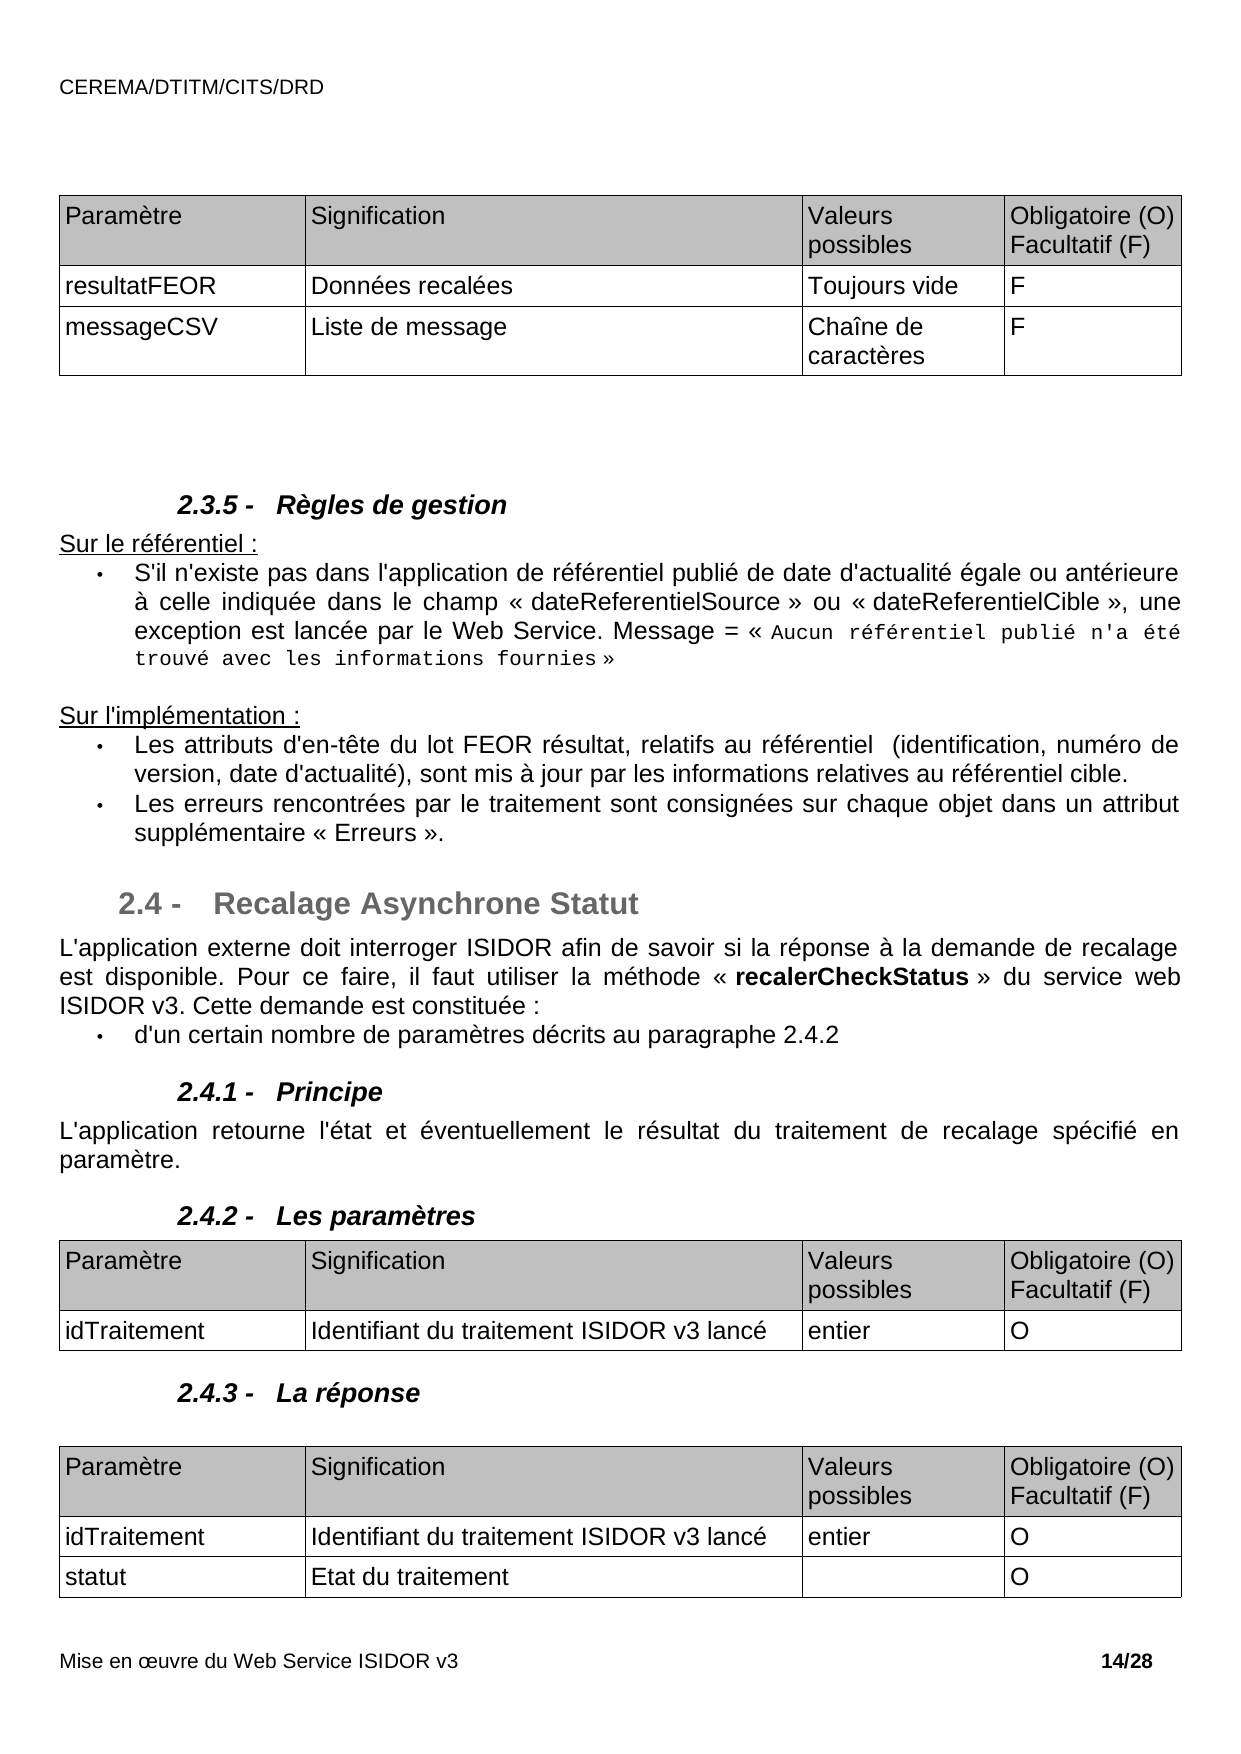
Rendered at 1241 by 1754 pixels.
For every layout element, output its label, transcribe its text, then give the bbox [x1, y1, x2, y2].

table_cell messageCSV [60, 307, 305, 375]
table_cell entier [803, 1311, 1004, 1350]
table_cell Données recalées [306, 266, 802, 306]
table_cell Toujours vide [803, 266, 1004, 306]
table_header Paramètre [60, 1447, 305, 1516]
table_cell Etat du traitement [306, 1557, 802, 1597]
text Sur l'implémentation : [59, 701, 1181, 730]
table_cell F [1005, 307, 1181, 375]
table_cell O [1005, 1557, 1181, 1597]
list S'il n'existe pas dans l'application de référentiel publié de date d'actualité égale ou antérieure à celle indiquée dans le champ « dateReferentielSource » ou « dateReferentielCible », une exception est lancée par le Web Service. Message = « Aucun référentiel publié n'a été trouvé avec les informations fournies » [97, 558, 1181, 672]
table_cell Identifiant du traitement ISIDOR v3 lancé [306, 1517, 802, 1556]
table_header Signification [306, 196, 802, 265]
table_cell resultatFEOR [60, 266, 305, 306]
subtitle Règles de gestion [177, 489, 1181, 520]
list Les attributs d'en-tête du lot FEOR résultat, relatifs au référentiel (identification, numéro de version, date d'actualité), sont mis à jour par les informations relatives au référentiel cible. [97, 730, 1181, 788]
table_cell idTraitement [60, 1517, 305, 1556]
subtitle La réponse [177, 1377, 1181, 1408]
table_cell Chaîne de caractères [803, 307, 1004, 375]
table_header Signification [306, 1447, 802, 1516]
subtitle Recalage Asynchrone Statut [118, 885, 1181, 921]
table_cell F [1005, 266, 1181, 306]
table_header Obligatoire (O) Facultatif (F) [1005, 1447, 1181, 1516]
table_header Obligatoire (O) Facultatif (F) [1005, 196, 1181, 265]
table_cell [803, 1557, 1004, 1597]
table_header Valeurs possibles [803, 196, 1004, 265]
table_cell O [1005, 1311, 1181, 1350]
table_cell idTraitement [60, 1311, 305, 1350]
table_header Paramètre [60, 1241, 305, 1310]
table_header Valeurs possibles [803, 1447, 1004, 1516]
subtitle Les paramètres [177, 1200, 1181, 1231]
table_cell entier [803, 1517, 1004, 1556]
table_header Signification [306, 1241, 802, 1310]
table_cell Liste de message [306, 307, 802, 375]
table_cell O [1005, 1517, 1181, 1556]
table_cell Identifiant du traitement ISIDOR v3 lancé [306, 1311, 802, 1350]
text Sur le référentiel : [59, 529, 1181, 558]
list Les erreurs rencontrées par le traitement sont consignées sur chaque objet dans un attribut supplémentaire « Erreurs ». [97, 788, 1181, 847]
text L'application externe doit interroger ISIDOR afin de savoir si la réponse à la demande de recalage est disponible. Pour ce faire, il faut utiliser la méthode « recalerCheckStatus » du service web ISIDOR v3. Cette demande est constituée : [59, 933, 1181, 1020]
list d'un certain nombre de paramètres décrits au paragraphe 2.4.2 [97, 1020, 1181, 1049]
table_header Valeurs possibles [803, 1241, 1004, 1310]
table_header Obligatoire (O) Facultatif (F) [1005, 1241, 1181, 1310]
table_cell statut [60, 1557, 305, 1597]
text L'application retourne l'état et éventuellement le résultat du traitement de recalage spécifié en paramètre. [59, 1116, 1181, 1174]
subtitle Principe [177, 1076, 1181, 1107]
table_header Paramètre [60, 196, 305, 265]
